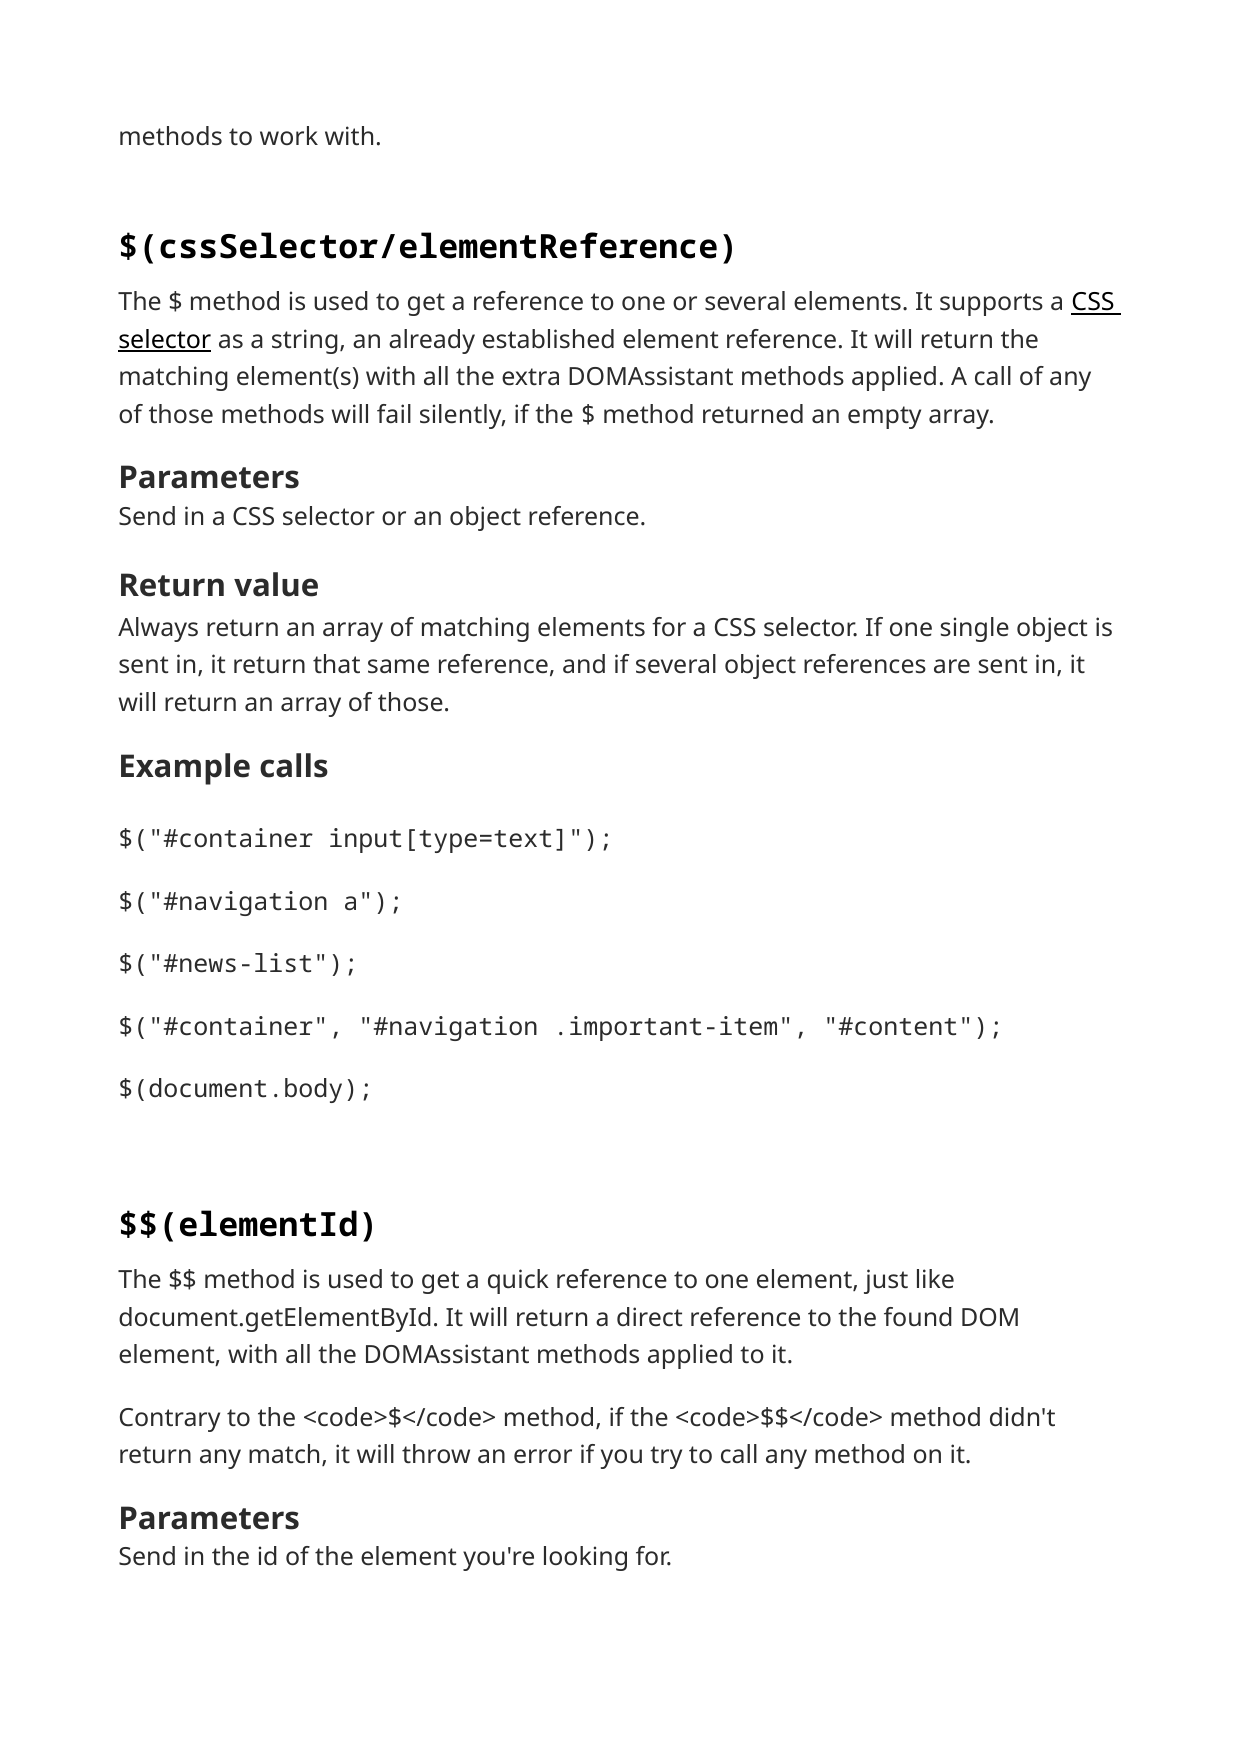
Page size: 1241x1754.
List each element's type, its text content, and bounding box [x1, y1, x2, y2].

text Contrary to the <code>$</code> method, if the <code>$$</code> method didn't return any match, it will throw an error if you try to call any method on it. [118, 1396, 1122, 1471]
subtitle $(cssSelector/elementReference) [118, 177, 1122, 268]
text The $$ method is used to get a quick reference to one element, just like document.getElementById. It will return a direct reference to the found DOM element, with all the DOMAssistant methods applied to it. [118, 1258, 1122, 1371]
text Parameters Send in the id of the element you're looking for. [118, 1496, 1122, 1572]
text The $ method is used to get a reference to one or several elements. It supports a CSS selector as a string, an already established element reference. It will return the matching element(s) with all the extra DOMAssistant methods applied. A call of any of those methods will fail silently, if the $ method returned an empty array. [118, 281, 1122, 431]
text $("#container", "#navigation .important-item", "#content"); [118, 1005, 1122, 1042]
text Parameters Send in a CSS selector or an object reference. [118, 456, 1122, 532]
text $(document.body); [118, 1067, 1122, 1105]
text $("#container input[type=text]"); [118, 817, 1122, 855]
text $("#navigation a"); [118, 880, 1122, 917]
text Return value Always return an array of matching elements for a CSS selector. If one single object is sent in, it return that same reference, and if several object references are sent in, it will return an array of those. [118, 563, 1122, 718]
subtitle $$(elementId) [118, 1155, 1122, 1246]
text Example calls [118, 743, 1122, 786]
text methods to work with. [118, 118, 1122, 152]
text $("#news-list"); [118, 942, 1122, 980]
